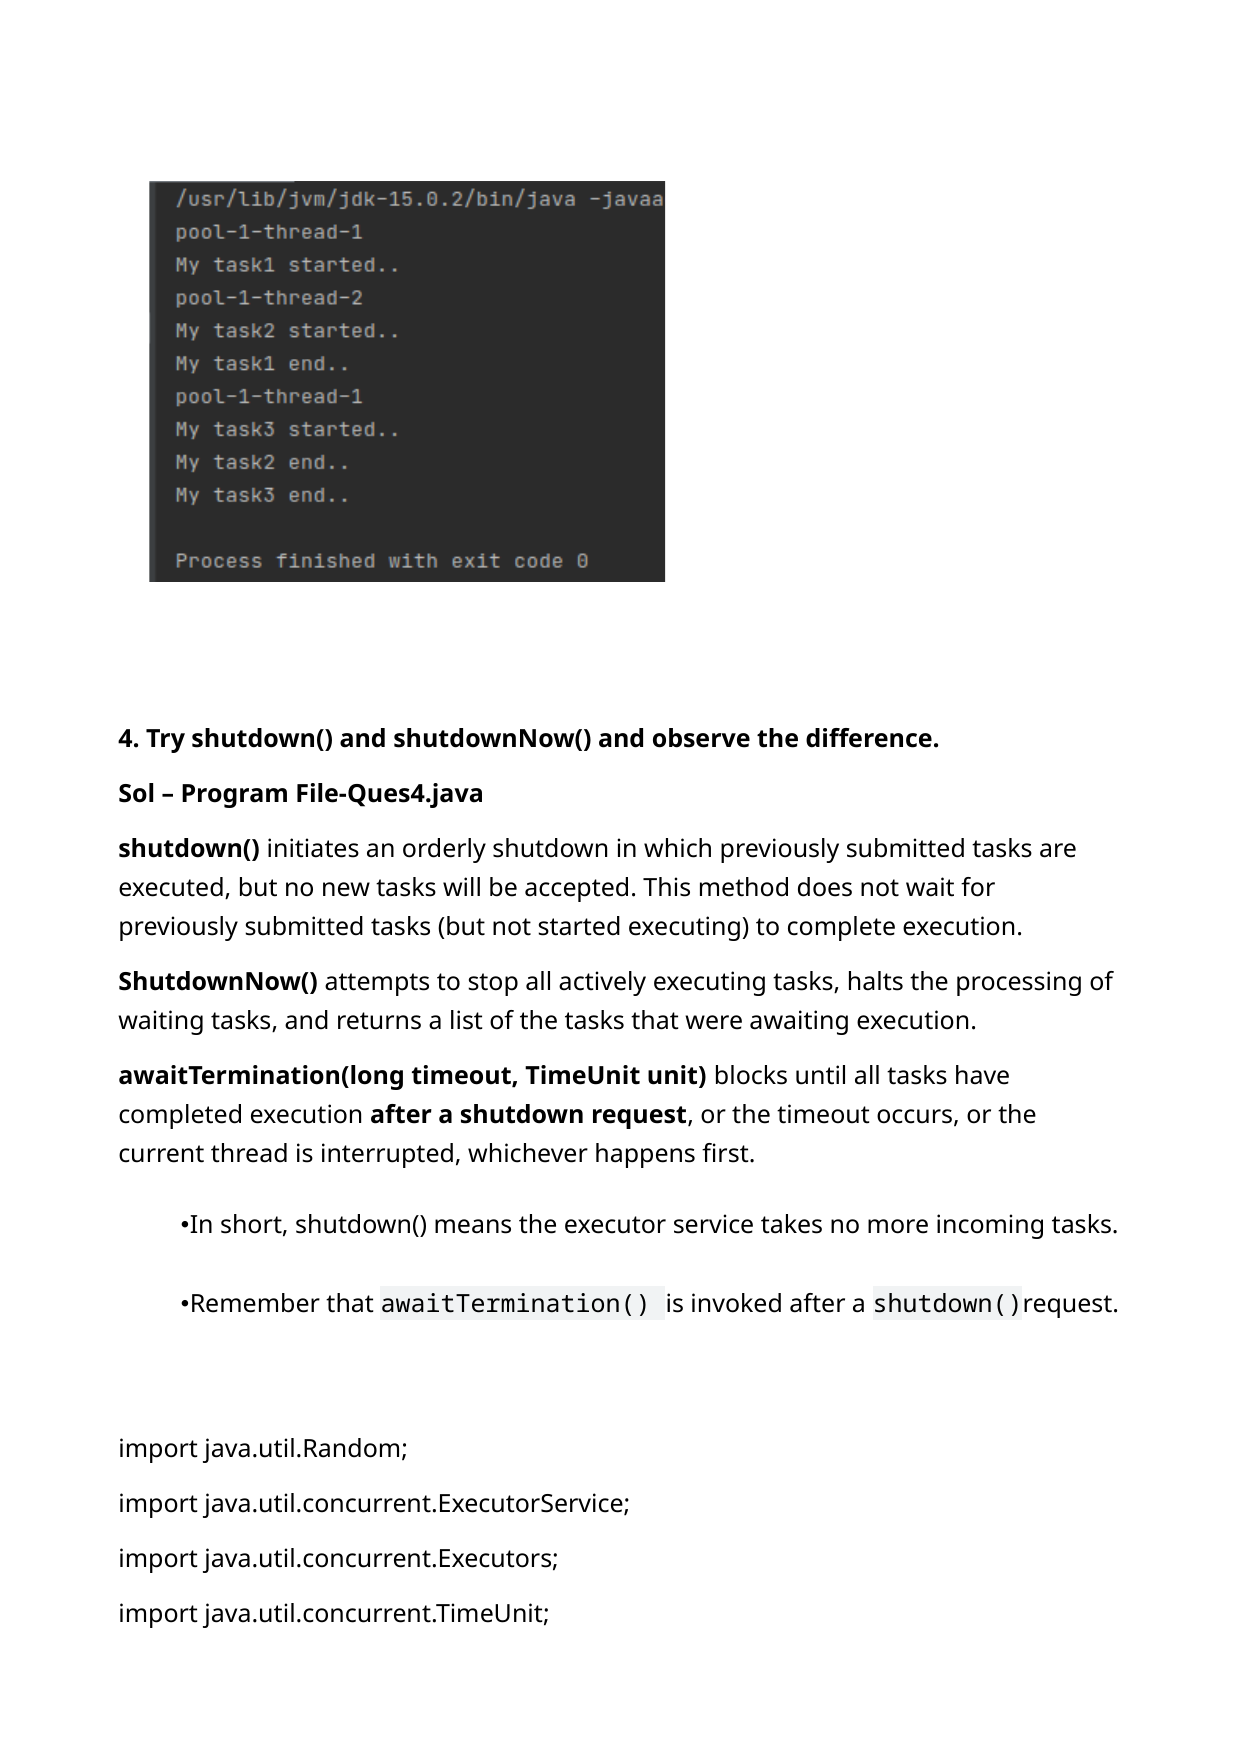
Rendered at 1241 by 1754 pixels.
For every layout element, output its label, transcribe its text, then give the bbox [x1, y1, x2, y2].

text import java.util.concurrent.ExecutorService; [118, 1486, 1122, 1520]
list In short, shutdown() means the executor service takes no more incoming tasks. [118, 1206, 1122, 1240]
text import java.util.concurrent.TimeUnit; [118, 1595, 1122, 1629]
picture [149, 181, 665, 582]
text awaitTermination(long timeout, TimeUnit unit) blocks until all tasks have completed execution after a shutdown request, or the timeout occurs, or the current thread is interrupted, whichever happens first. [118, 1057, 1122, 1170]
text import java.util.Random; [118, 1431, 1122, 1465]
list Remember that awaitTermination() is invoked after a shutdown()request. [118, 1286, 1122, 1320]
text 4. Try shutdown() and shutdownNow() and observe the difference. [118, 721, 1122, 755]
text import java.util.concurrent.Executors; [118, 1540, 1122, 1574]
text ShutdownNow() attempts to stop all actively executing tasks, halts the processing of waiting tasks, and returns a list of the tasks that were awaiting execution. [118, 963, 1122, 1037]
text shutdown() initiates an orderly shutdown in which previously submitted tasks are executed, but no new tasks will be accepted. This method does not wait for previously submitted tasks (but not started executing) to complete execution. [118, 830, 1122, 943]
text Sol – Program File-Ques4.java [118, 776, 1122, 810]
